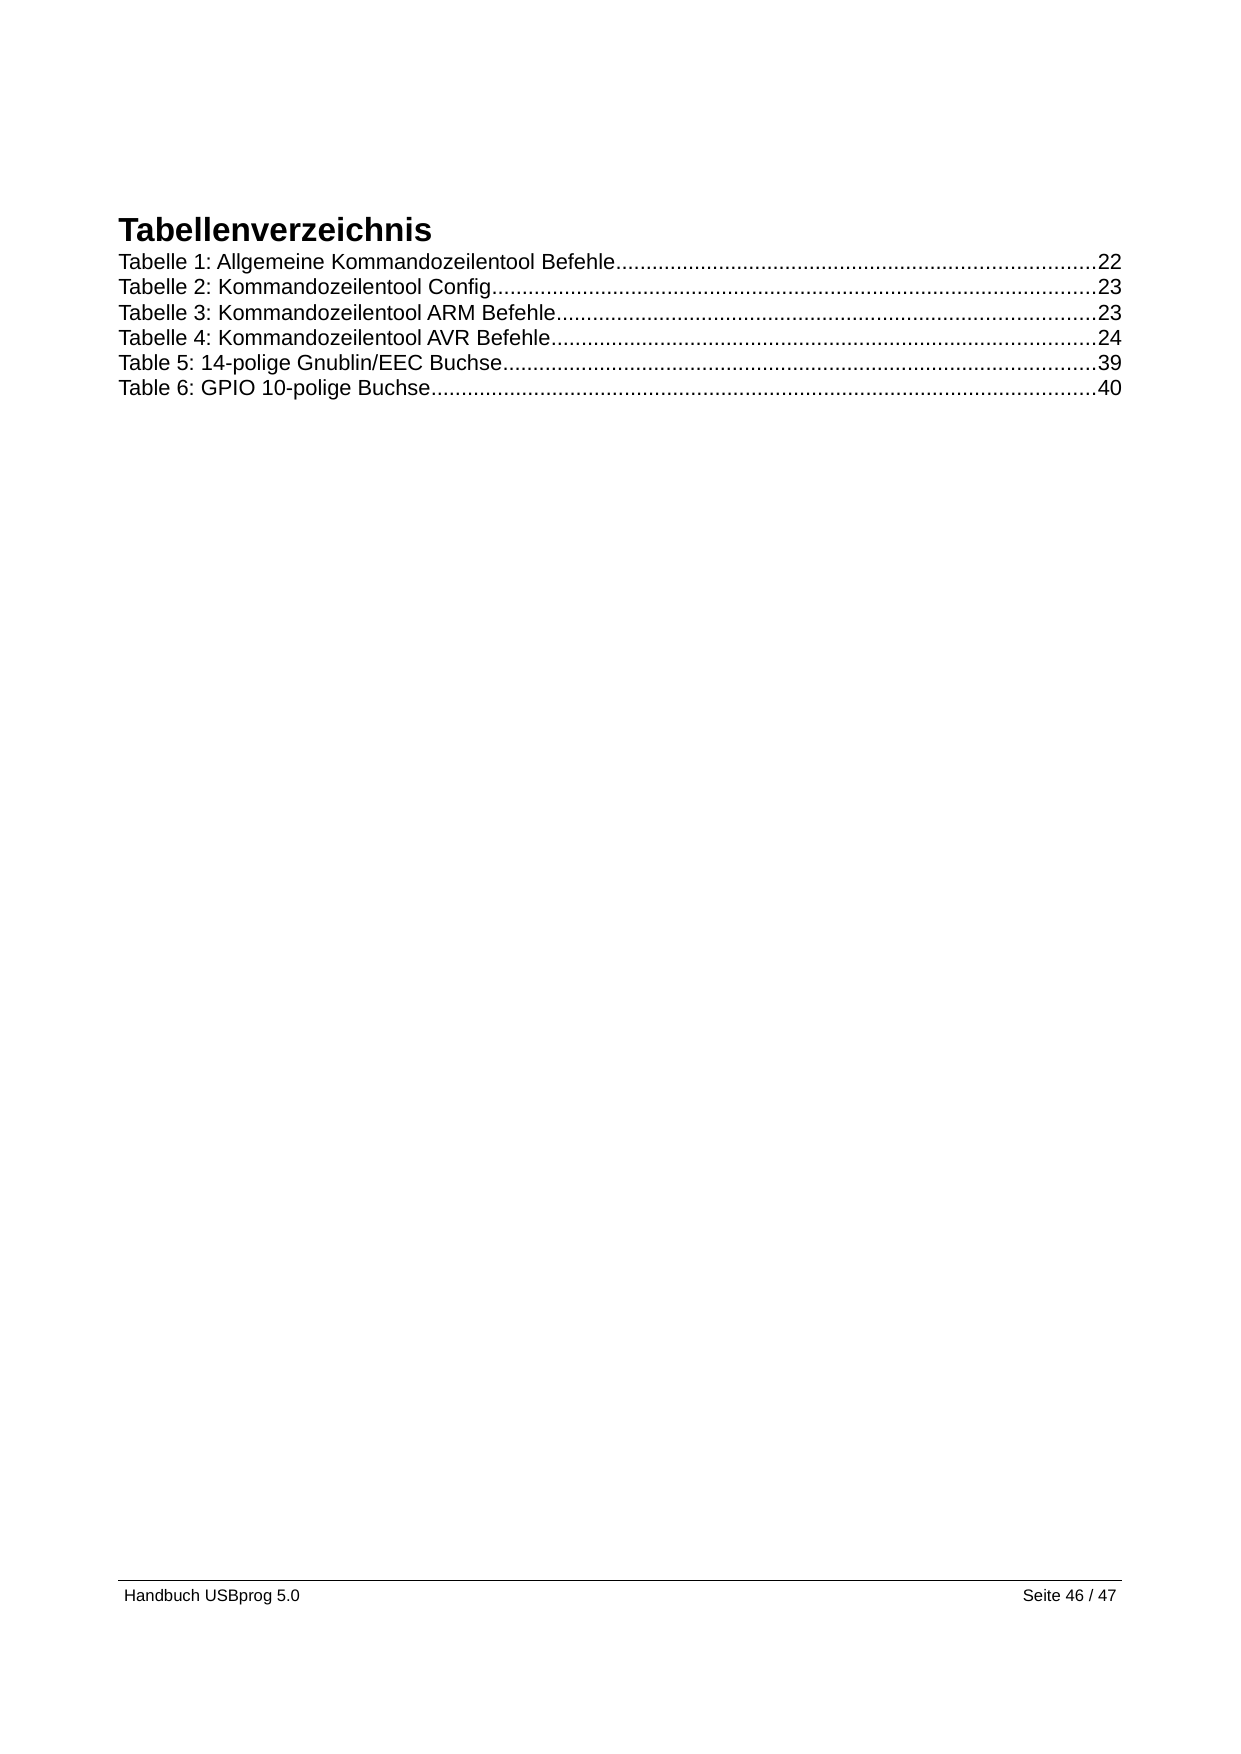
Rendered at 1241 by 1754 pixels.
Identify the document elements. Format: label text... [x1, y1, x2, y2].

text Tabelle 1: Allgemeine Kommandozeilentool Befehle 22 [118, 249, 1122, 274]
subtitle Tabellenverzeichnis [118, 211, 1122, 249]
text Table 6: GPIO 10-polige Buchse 40 [118, 375, 1122, 400]
text Tabelle 2: Kommandozeilentool Config 23 [118, 274, 1122, 299]
text Tabelle 4: Kommandozeilentool AVR Befehle 24 [118, 324, 1122, 350]
text Table 5: 14-polige Gnublin/EEC Buchse 39 [118, 350, 1122, 375]
text Tabelle 3: Kommandozeilentool ARM Befehle 23 [118, 299, 1122, 324]
